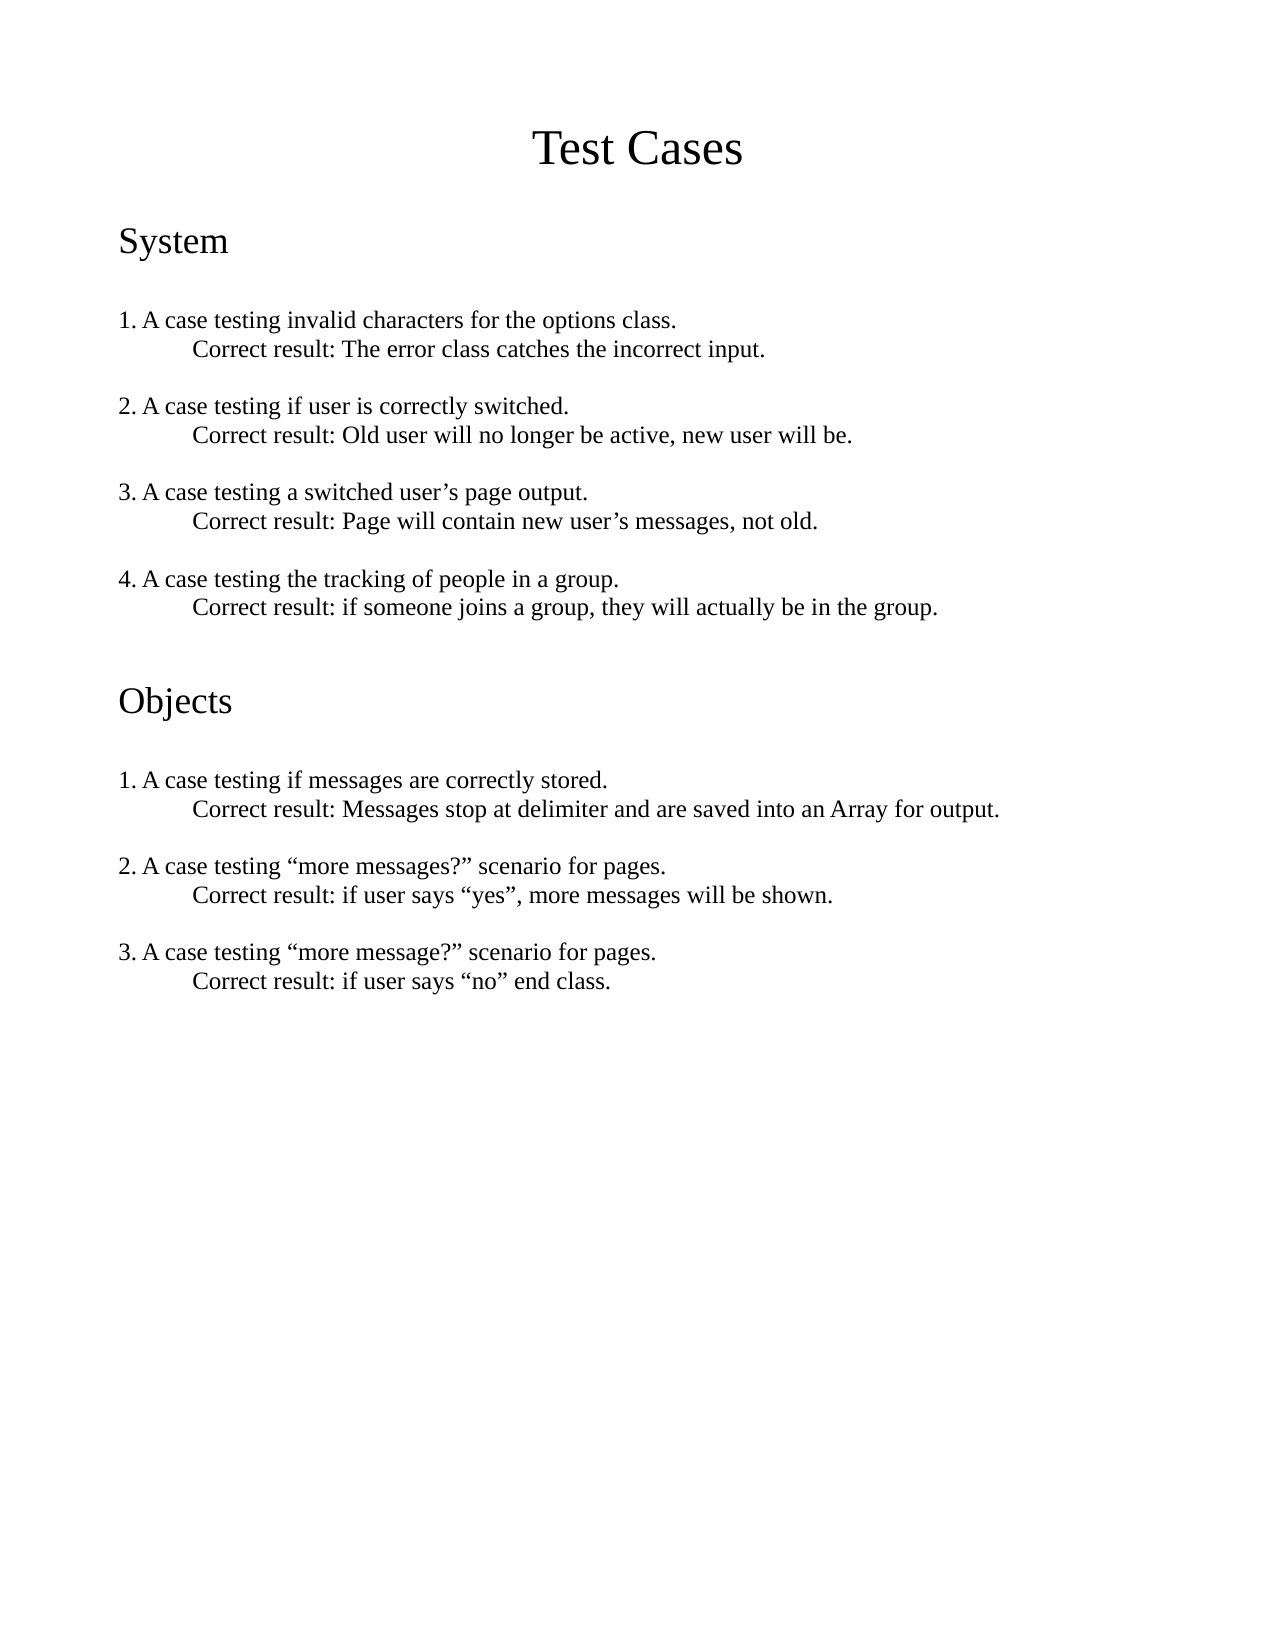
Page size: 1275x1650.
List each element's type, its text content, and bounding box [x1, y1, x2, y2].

text Correct result: Old user will no longer be active, new user will be. [118, 420, 1157, 449]
text 4. A case testing the tracking of people in a group. [118, 564, 1157, 592]
text Correct result: The error class catches the incorrect input. [118, 334, 1157, 362]
text System [118, 219, 1157, 262]
text 3. A case testing “more message?” scenario for pages. [118, 937, 1157, 966]
text Objects [118, 679, 1157, 722]
text Test Cases [118, 118, 1157, 176]
text Correct result: if someone joins a group, they will actually be in the group. [118, 592, 1157, 621]
text 2. A case testing if user is correctly switched. [118, 391, 1157, 420]
text 2. A case testing “more messages?” scenario for pages. [118, 851, 1157, 880]
text Correct result: if user says “no” end class. [118, 966, 1157, 995]
text Correct result: Messages stop at delimiter and are saved into an Array for output. [118, 794, 1157, 822]
text Correct result: Page will contain new user’s messages, not old. [118, 506, 1157, 535]
text 3. A case testing a switched user’s page output. [118, 477, 1157, 506]
text 1. A case testing invalid characters for the options class. [118, 305, 1157, 334]
text Correct result: if user says “yes”, more messages will be shown. [118, 880, 1157, 909]
text 1. A case testing if messages are correctly stored. [118, 765, 1157, 794]
